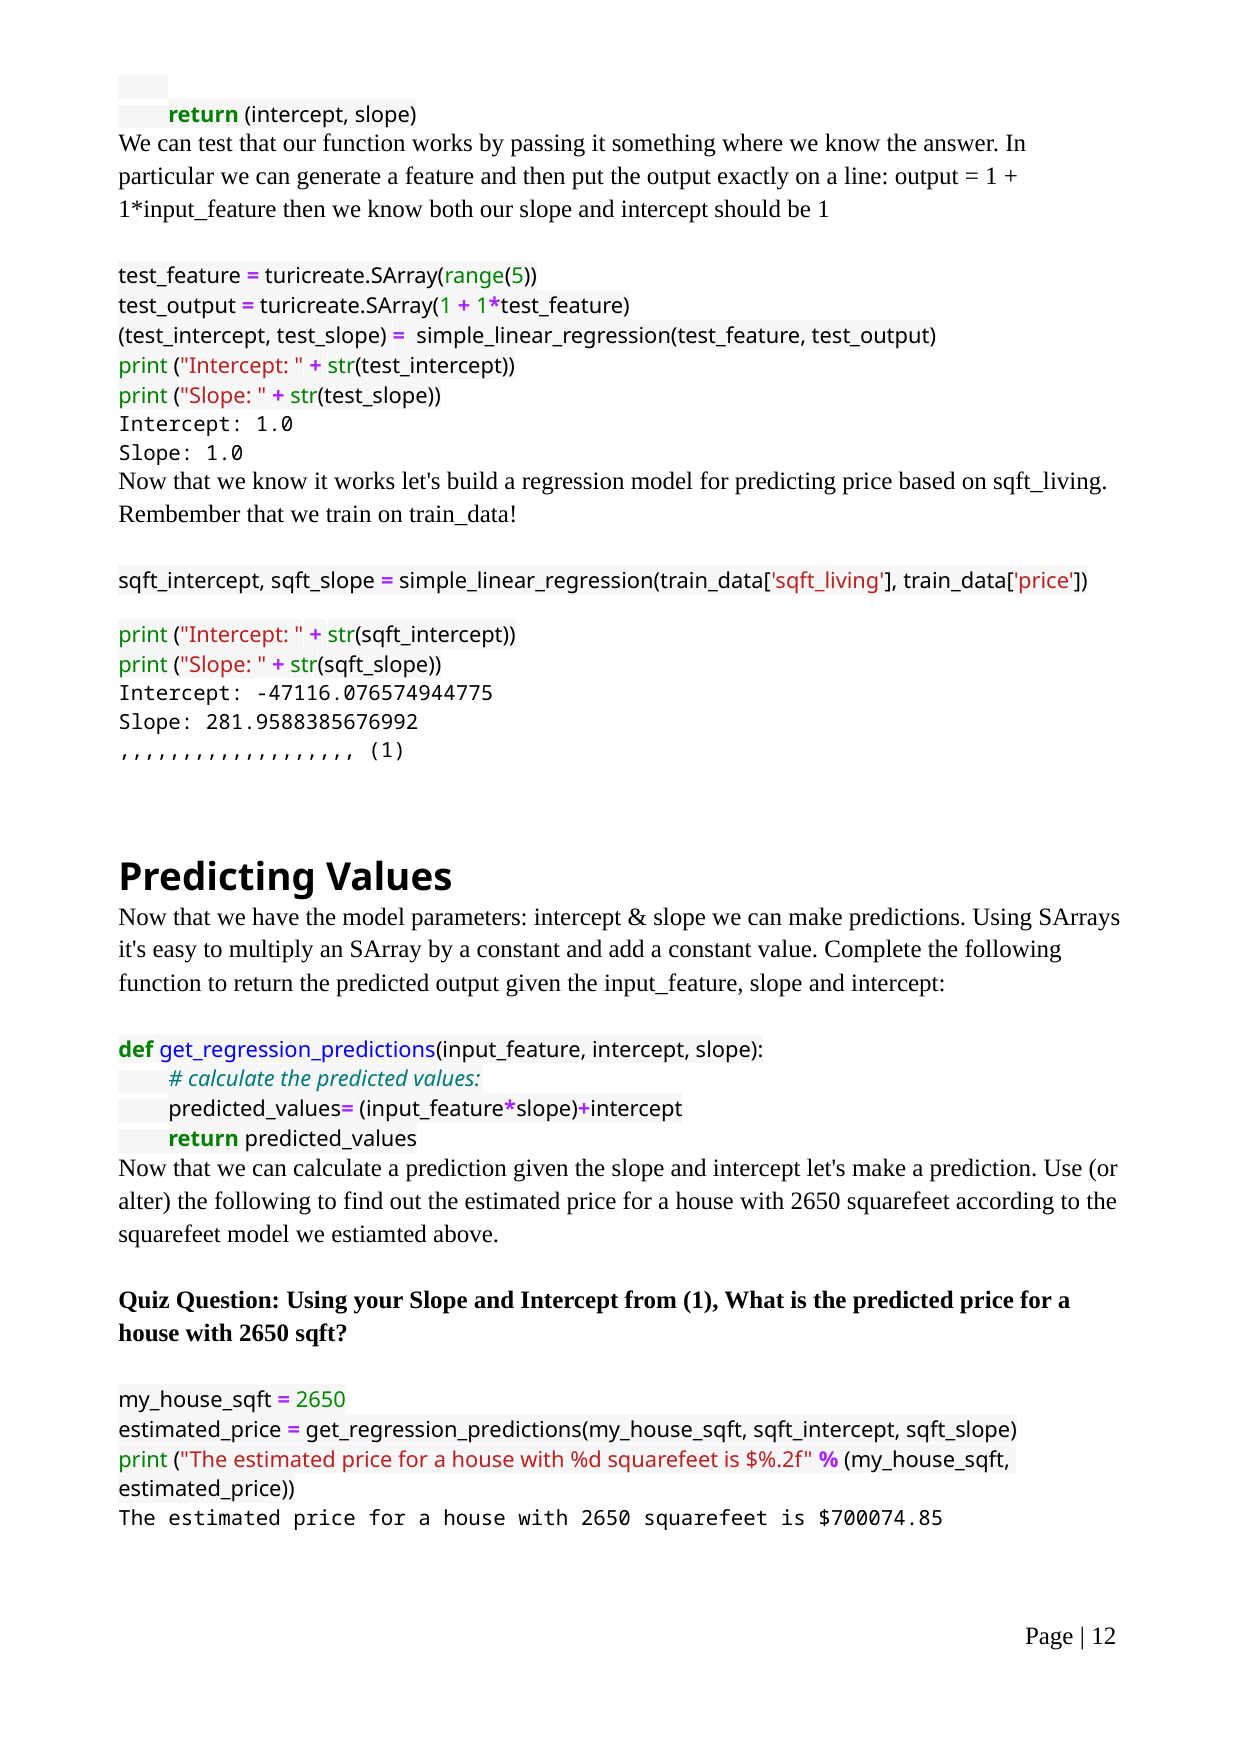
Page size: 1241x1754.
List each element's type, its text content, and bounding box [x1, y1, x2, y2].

text test_feature = turicreate.SArray(range(5)) [118, 261, 1122, 290]
text Slope: 281.9588385676992 ,,,,,,,,,,,,,,,,,,, (1) [118, 707, 1122, 764]
text Now that we have the model parameters: intercept & slope we can make predictions. Using SArrays it's easy to multiply an SArray by a constant and add a constant value. Complete the following function to return the predicted output given the input_feature, slope and intercept: [118, 902, 1122, 996]
text Now that we can calculate a prediction given the slope and intercept let's make a prediction. Use (or alter) the following to find out the estimated price for a house with 2650 squarefeet according to the squarefeet model we estiamted above. [118, 1153, 1122, 1248]
text ​ [118, 595, 1122, 619]
text print ("Intercept: " + str(test_intercept)) [118, 350, 1122, 380]
text return (intercept, slope) [118, 99, 1122, 128]
text Intercept: -47116.076574944775 [118, 678, 1122, 707]
text print ("Slope: " + str(sqft_slope)) [118, 649, 1122, 678]
text test_output = turicreate.SArray(1 + 1*test_feature) [118, 290, 1122, 320]
text We can test that our function works by passing it something where we know the answer. In particular we can generate a feature and then put the output exactly on a line: output = 1 + 1*input_feature then we know both our slope and intercept should be 1 [118, 128, 1122, 223]
text print ("The estimated price for a house with %d squarefeet is $%.2f" % (my_house_sqft, estimated_price)) [118, 1443, 1122, 1503]
text return predicted_values [118, 1123, 1122, 1153]
text def get_regression_predictions(input_feature, intercept, slope): [118, 1034, 1122, 1063]
text (test_intercept, test_slope) = simple_linear_regression(test_feature, test_output) [118, 320, 1122, 350]
text Slope: 1.0 [118, 438, 1122, 466]
text Now that we know it works let's build a regression model for predicting price based on sqft_living. Rembember that we train on train_data! [118, 466, 1122, 528]
text Quiz Question: Using your Slope and Intercept from (1), What is the predicted price for a house with 2650 sqft? [118, 1285, 1122, 1347]
text print ("Slope: " + str(test_slope)) [118, 380, 1122, 409]
text my_house_sqft = 2650 [118, 1384, 1122, 1414]
text Intercept: 1.0 [118, 409, 1122, 438]
text sqft_intercept, sqft_slope = simple_linear_regression(train_data['sqft_living'], train_data['price']) [118, 565, 1122, 595]
text estimated_price = get_regression_predictions(my_house_sqft, sqft_intercept, sqft_slope) [118, 1414, 1122, 1443]
text print ("Intercept: " + str(sqft_intercept)) [118, 619, 1122, 649]
text The estimated price for a house with 2650 squarefeet is $700074.85 [118, 1503, 1122, 1532]
text # calculate the predicted values: [118, 1063, 1122, 1093]
text predicted_values= (input_feature*slope)+intercept [118, 1093, 1122, 1123]
subtitle Predicting Values [118, 849, 1122, 902]
